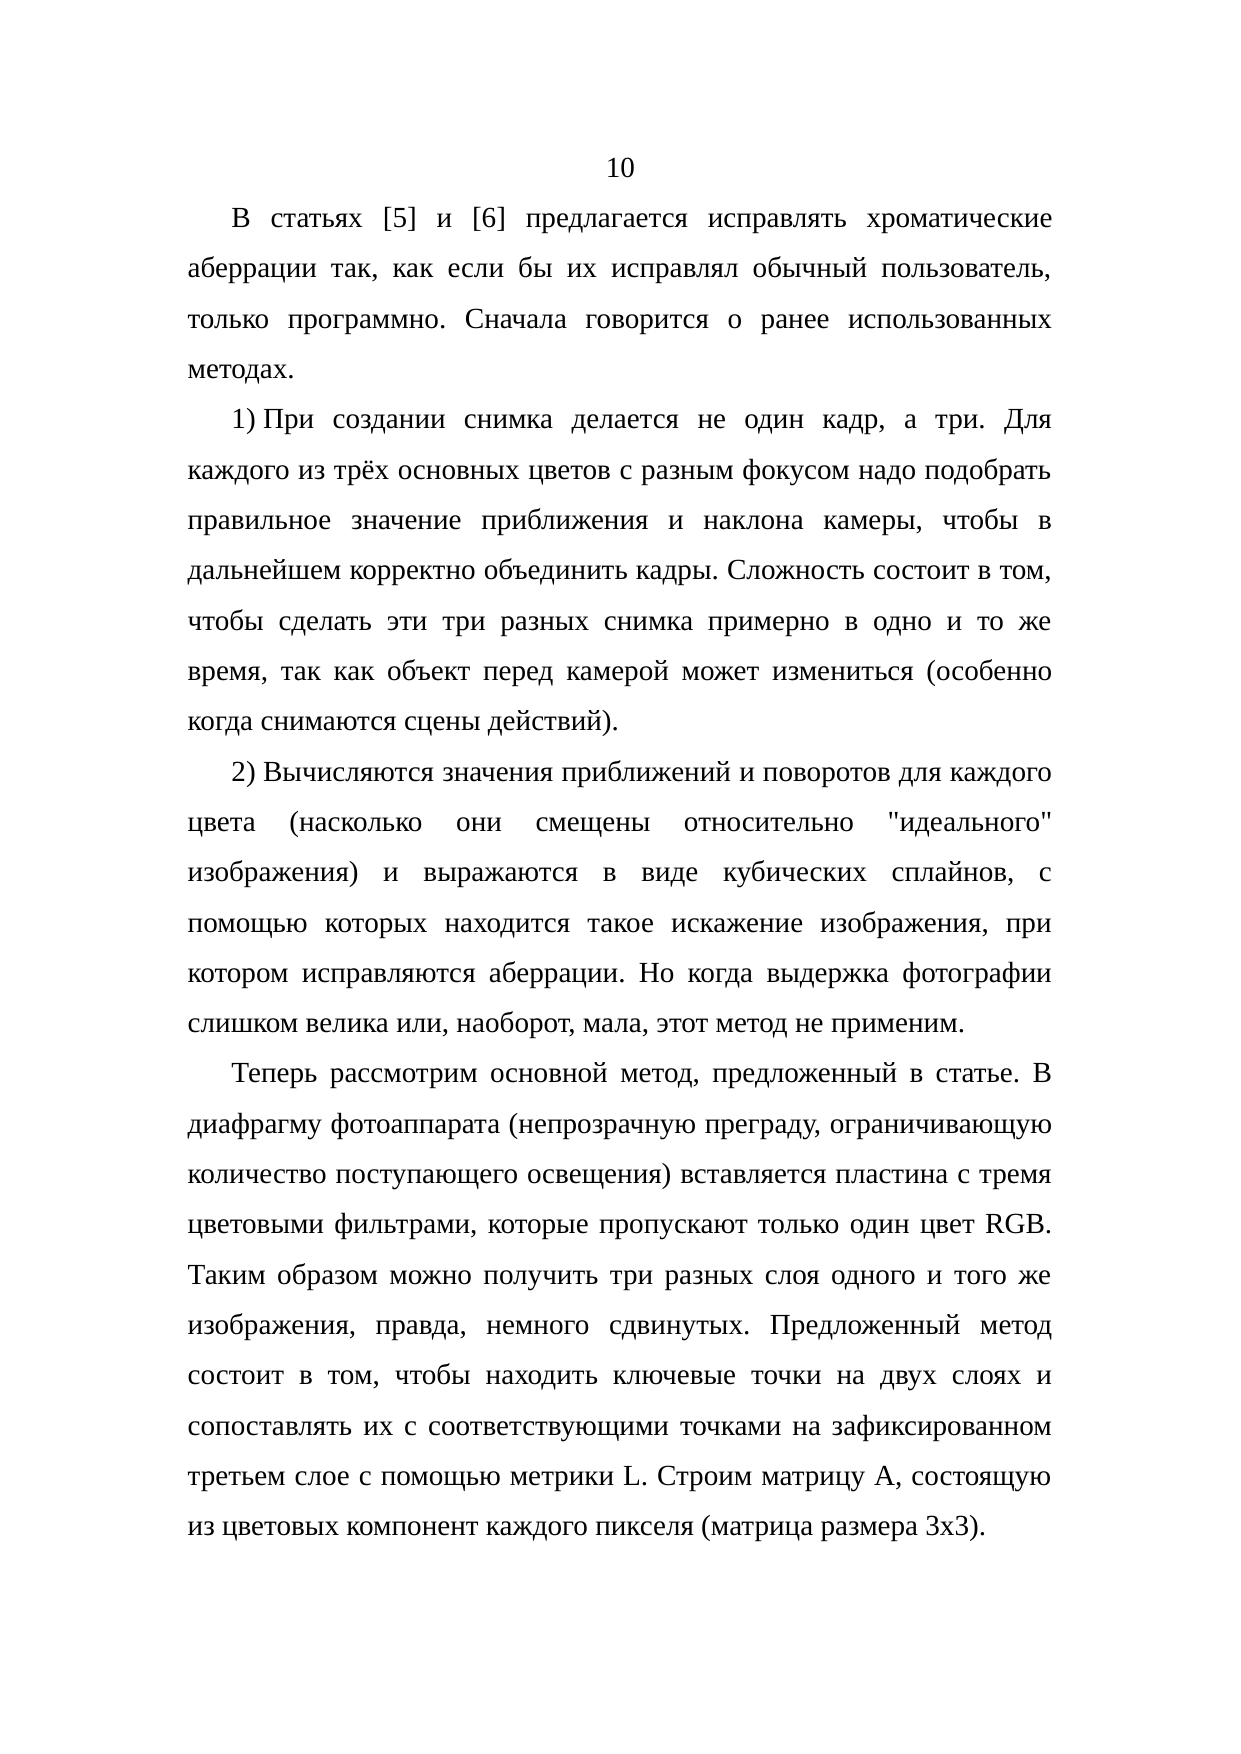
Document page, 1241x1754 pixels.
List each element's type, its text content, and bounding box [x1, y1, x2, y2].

text Теперь рассмотрим основной метод, предложенный в статье. В диафрагму фотоаппарата (непрозрачную преграду, ограничивающую количество поступающего освещения) вставляется пластина с тремя цветовыми фильтрами, которые пропускают только один цвет RGB. Таким образом можно получить три разных слоя одного и того же изображения, правда, немного сдвинутых. Предложенный метод состоит в том, чтобы находить ключевые точки на двух слоях и сопоставлять их с соответствующими точками на зафиксированном третьем слое с помощью метрики L. Строим матрицу А, состоящую из цветовых компонент каждого пикселя (матрица размера 3х3). [187, 1056, 1053, 1542]
list Вычисляются значения приближений и поворотов для каждого цвета (насколько они смещены относительно "идеального" изображения) и выражаются в виде кубических сплайнов, с помощью которых находится такое искажение изображения, при котором исправляются аберрации. Но когда выдержка фотографии слишком велика или, наоборот, мала, этот метод не применим. [187, 754, 1053, 1039]
text 10 [187, 150, 1053, 183]
text В статьях [5] и [6] предлагается исправлять хроматические аберрации так, как если бы их исправлял обычный пользователь, только программно. Сначала говорится о ранее использованных методах. [187, 200, 1053, 385]
list При создании снимка делается не один кадр, а три. Для каждого из трёх основных цветов c разным фокусом надо подобрать правильное значение приближения и наклона камеры, чтобы в дальнейшем корректно объединить кадры. Сложность состоит в том, чтобы сделать эти три разных снимка примерно в одно и то же время, так как объект перед камерой может измениться (особенно когда снимаются сцены действий). [187, 402, 1053, 737]
